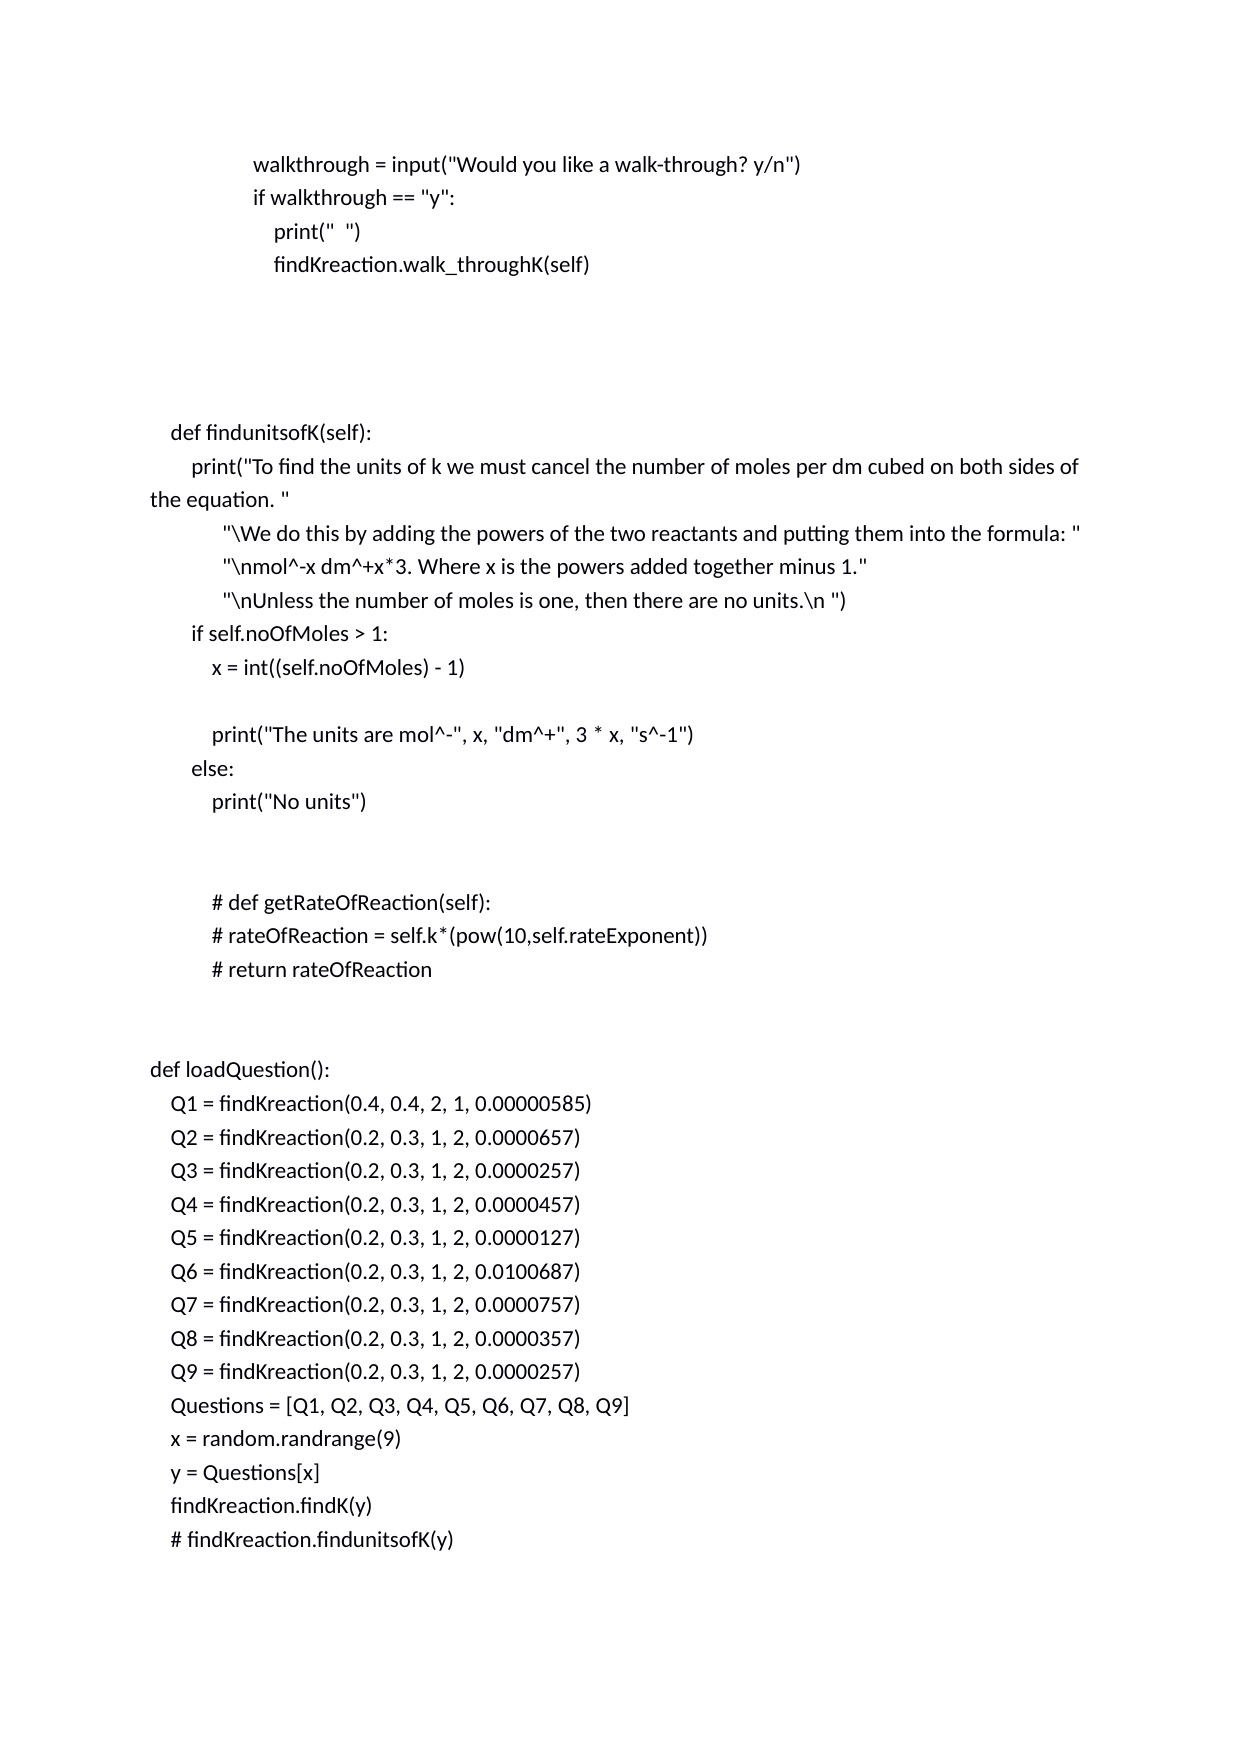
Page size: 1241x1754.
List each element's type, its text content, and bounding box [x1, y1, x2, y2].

text Q4 = findKreaction(0.2, 0.3, 1, 2, 0.0000457) [150, 183, 1090, 212]
text menu() [150, 619, 1090, 648]
text # findKreaction.findunitsofK(y) [150, 519, 1090, 547]
text x = random.randrange(9) [150, 418, 1090, 446]
text y = Questions[x] [150, 452, 1090, 480]
text Questions = [Q1, Q2, Q3, Q4, Q5, Q6, Q7, Q8, Q9] [150, 385, 1090, 413]
text Q5 = findKreaction(0.2, 0.3, 1, 2, 0.0000127) [150, 217, 1090, 245]
text Q8 = findKreaction(0.2, 0.3, 1, 2, 0.0000357) [150, 318, 1090, 346]
text Q3 = findKreaction(0.2, 0.3, 1, 2, 0.0000257) [150, 150, 1090, 178]
text Q6 = findKreaction(0.2, 0.3, 1, 2, 0.0100687) [150, 251, 1090, 279]
text Q9 = findKreaction(0.2, 0.3, 1, 2, 0.0000257) [150, 351, 1090, 379]
text Q7 = findKreaction(0.2, 0.3, 1, 2, 0.0000757) [150, 284, 1090, 312]
text findKreaction.findK(y) [150, 485, 1090, 513]
